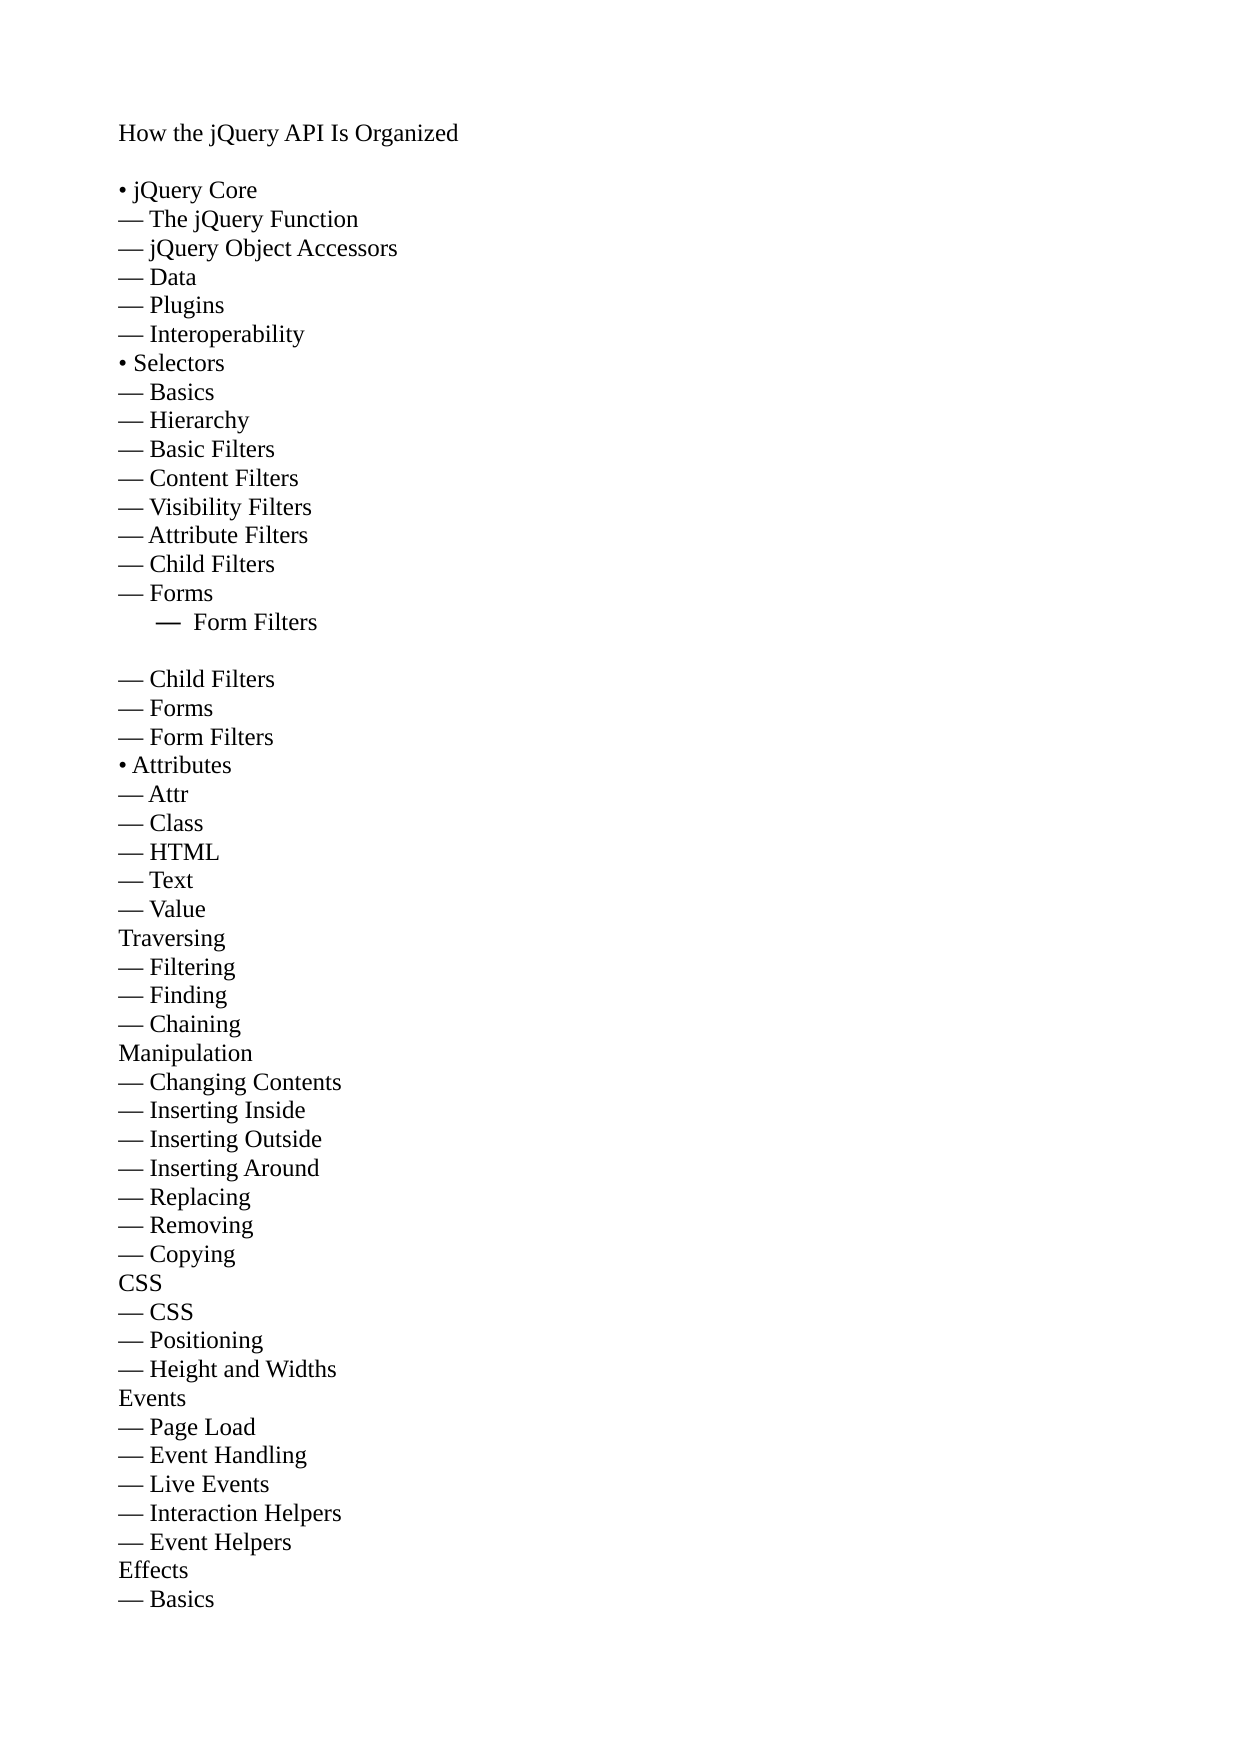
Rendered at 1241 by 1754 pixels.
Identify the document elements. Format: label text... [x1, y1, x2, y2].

text — Content Filters [118, 463, 1122, 492]
text — Page Load [118, 1412, 1122, 1441]
text — Value [118, 894, 1122, 923]
text — Inserting Outside [118, 1124, 1122, 1153]
text — Inserting Inside [118, 1096, 1122, 1124]
list Form Filters [156, 607, 1122, 636]
text • Selectors [118, 348, 1122, 377]
text — Basics [118, 377, 1122, 406]
text — Form Filters [118, 722, 1122, 751]
text — Class [118, 808, 1122, 837]
text — Plugins [118, 291, 1122, 319]
text — Finding [118, 981, 1122, 1009]
text Events [118, 1383, 1122, 1412]
text — The jQuery Function [118, 204, 1122, 233]
text — Filtering [118, 952, 1122, 981]
text — Removing [118, 1211, 1122, 1239]
text — Inserting Around [118, 1153, 1122, 1182]
text — Event Handling [118, 1441, 1122, 1469]
text — Event Helpers [118, 1527, 1122, 1556]
text — Hierarchy [118, 406, 1122, 434]
text — Basic Filters [118, 434, 1122, 463]
text Manipulation [118, 1038, 1122, 1067]
text — Data [118, 262, 1122, 291]
text — Visibility Filters [118, 492, 1122, 521]
text — Basics [118, 1584, 1122, 1613]
text — Changing Contents [118, 1067, 1122, 1096]
text — Attr [118, 779, 1122, 808]
text — CSS [118, 1297, 1122, 1326]
text — Chaining [118, 1009, 1122, 1038]
text • jQuery Core [118, 176, 1122, 204]
text — Attribute Filters [118, 521, 1122, 549]
text — Text [118, 866, 1122, 894]
text — jQuery Object Accessors [118, 233, 1122, 262]
text — Forms [118, 693, 1122, 722]
text — Replacing [118, 1182, 1122, 1211]
text — Child Filters [118, 549, 1122, 578]
text — Interoperability [118, 319, 1122, 348]
text — Child Filters [118, 664, 1122, 693]
text CSS [118, 1268, 1122, 1297]
text Effects [118, 1556, 1122, 1584]
text — Copying [118, 1239, 1122, 1268]
text How the jQuery API Is Organized [118, 118, 1122, 147]
text Traversing [118, 923, 1122, 952]
text — HTML [118, 837, 1122, 866]
text — Positioning [118, 1326, 1122, 1354]
text — Height and Widths [118, 1354, 1122, 1383]
text — Live Events [118, 1469, 1122, 1498]
text • Attributes [118, 751, 1122, 779]
text — Forms [118, 578, 1122, 607]
text — Interaction Helpers [118, 1498, 1122, 1527]
